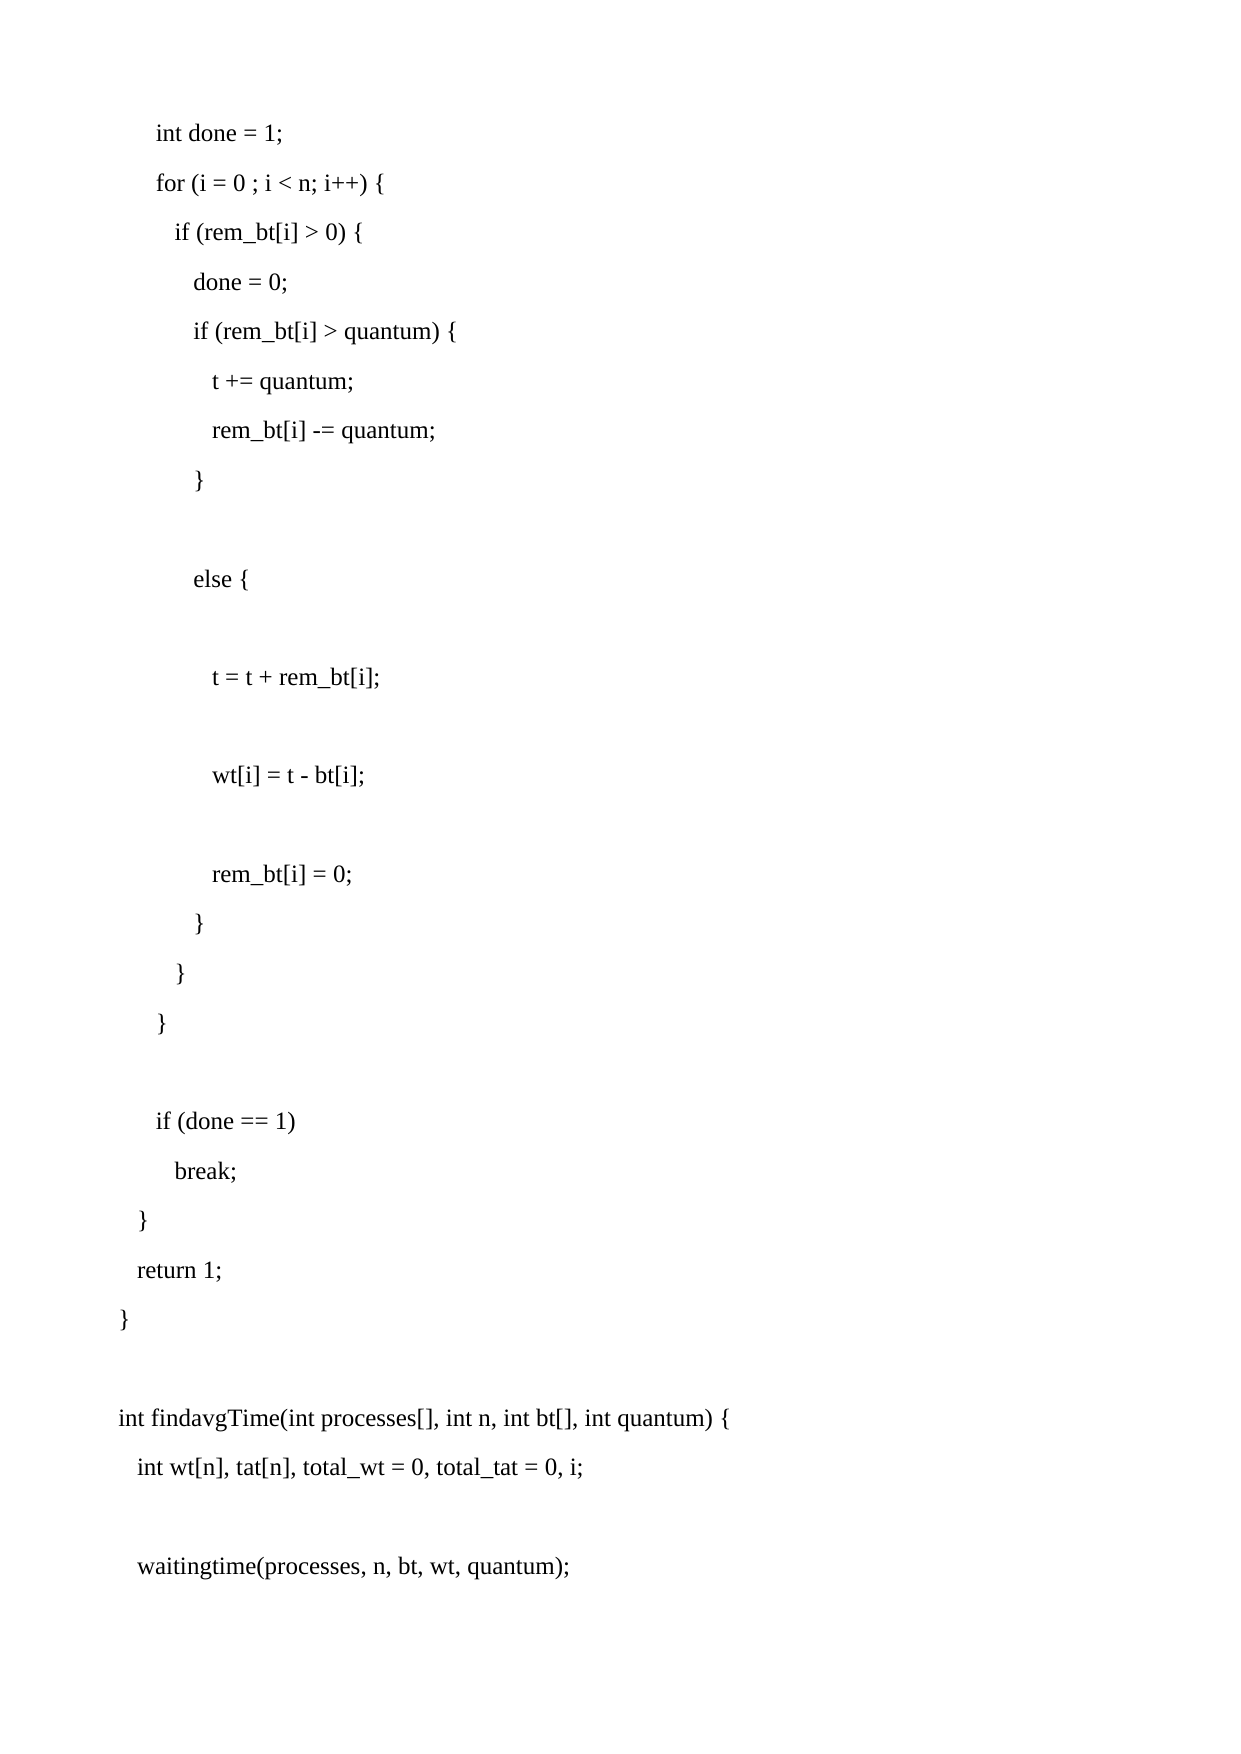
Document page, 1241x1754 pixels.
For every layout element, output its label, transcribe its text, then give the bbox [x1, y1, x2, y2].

text } [118, 908, 1122, 937]
text int findavgTime(int processes[], int n, int bt[], int quantum) { [118, 1403, 1122, 1432]
text break; [118, 1156, 1122, 1184]
text else { [118, 564, 1122, 592]
text int wt[n], tat[n], total_wt = 0, total_tat = 0, i; [118, 1452, 1122, 1481]
text } [118, 465, 1122, 494]
text rem_bt[i] = 0; [118, 859, 1122, 888]
text done = 0; [118, 267, 1122, 296]
text for (i = 0 ; i < n; i++) { [118, 168, 1122, 196]
text int done = 1; [118, 118, 1122, 147]
text t += quantum; [118, 366, 1122, 395]
text waitingtime(processes, n, bt, wt, quantum); [118, 1551, 1122, 1580]
text } [118, 1008, 1122, 1036]
text t = t + rem_bt[i]; [118, 662, 1122, 691]
text } [118, 1205, 1122, 1234]
text } [118, 958, 1122, 987]
text return 1; [118, 1255, 1122, 1284]
text if (rem_bt[i] > 0) { [118, 217, 1122, 246]
text if (done == 1) [118, 1106, 1122, 1135]
text } [118, 1304, 1122, 1333]
text rem_bt[i] -= quantum; [118, 416, 1122, 444]
text wt[i] = t - bt[i]; [118, 761, 1122, 789]
text if (rem_bt[i] > quantum) { [118, 316, 1122, 345]
